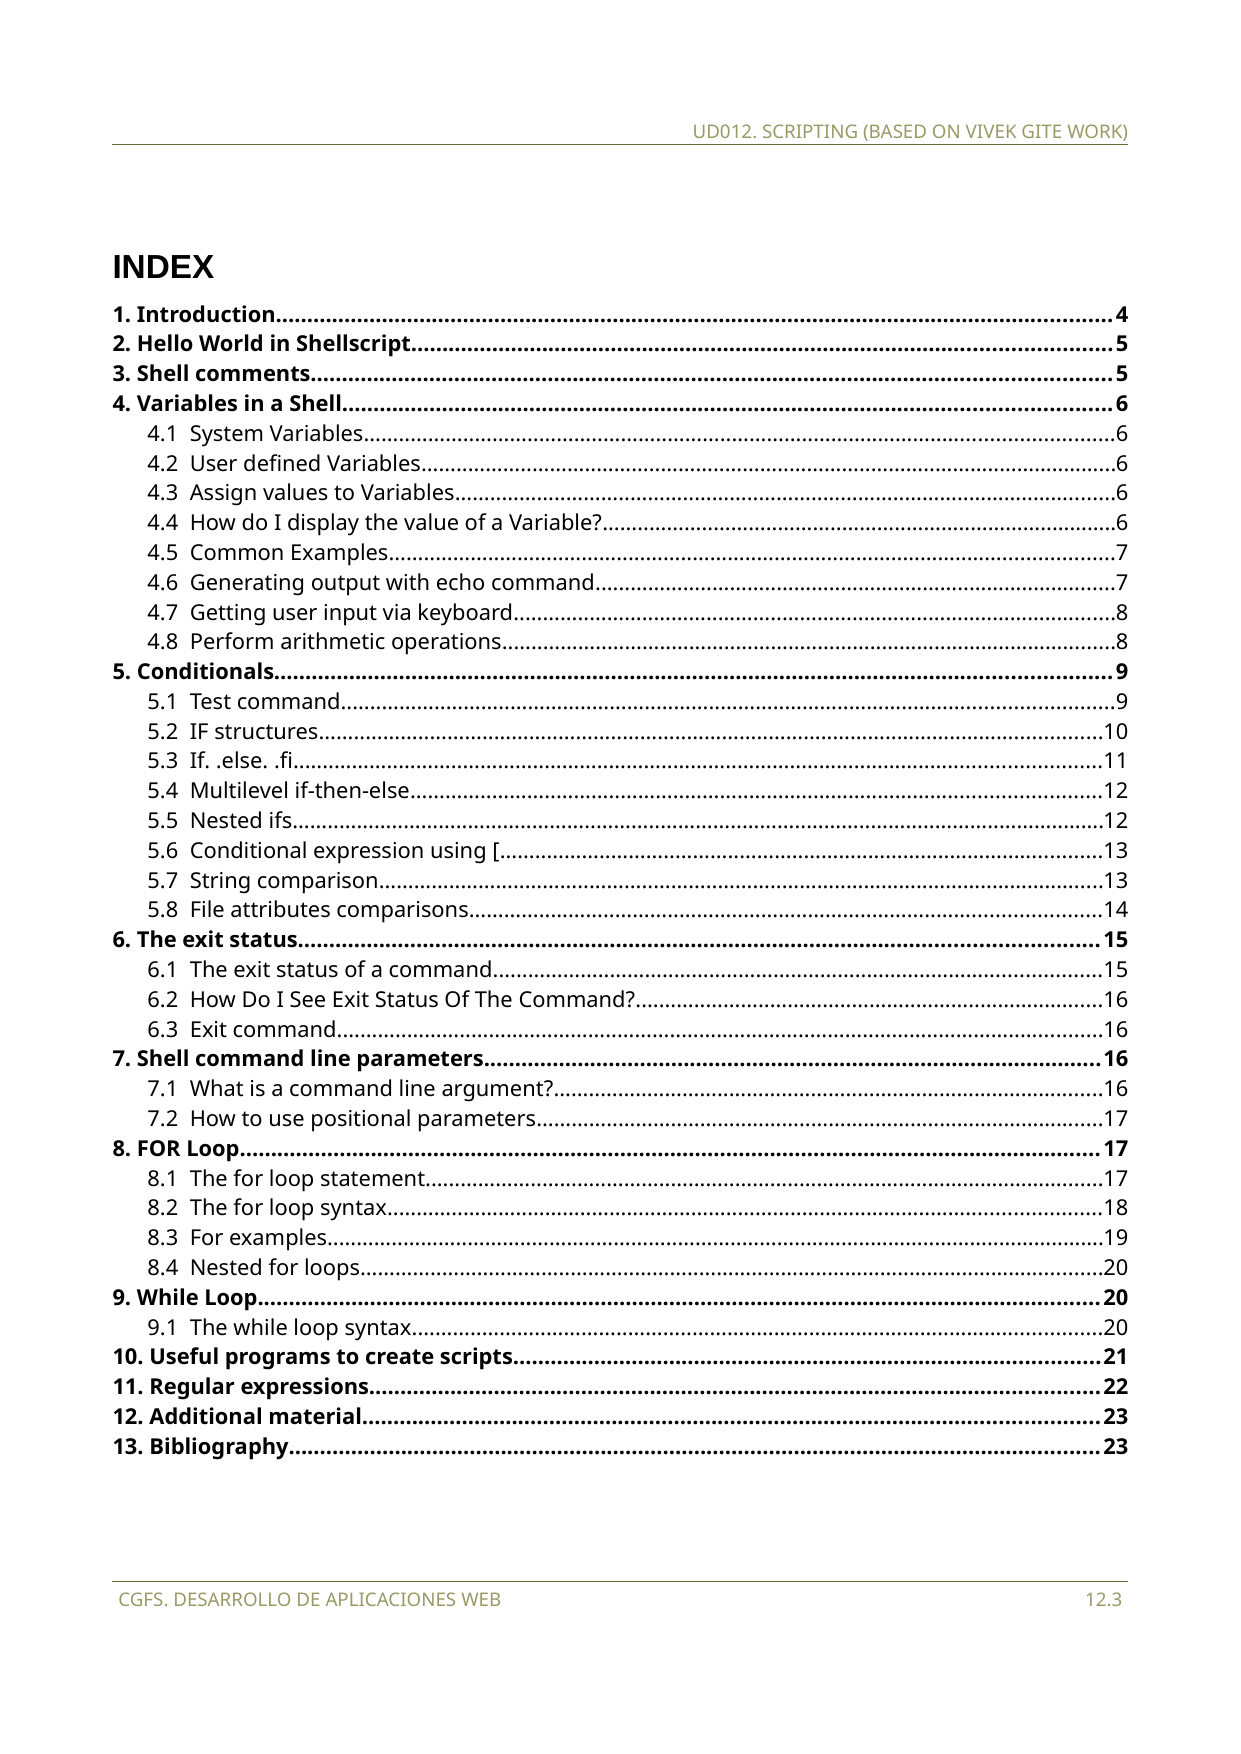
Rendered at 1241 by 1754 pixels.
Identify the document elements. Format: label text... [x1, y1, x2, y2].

text 5.6 Conditional expression using [ 13 [142, 835, 1128, 864]
text 7.1 What is a command line argument? 16 [142, 1073, 1128, 1103]
text 5.1 Test command 9 [142, 686, 1128, 716]
text 4.6 Generating output with echo command 7 [142, 567, 1128, 596]
text 6.1 The exit status of a command 15 [142, 954, 1128, 984]
text 4.3 Assign values to Variables 6 [142, 477, 1128, 507]
text 5. Conditionals 9 [112, 656, 1128, 686]
subtitle INDEX [112, 248, 1128, 286]
text 7.2 How to use positional parameters 17 [142, 1103, 1128, 1133]
text 12. Additional material 23 [112, 1401, 1128, 1431]
text 2. Hello World in Shellscript 5 [112, 328, 1128, 358]
text 9. While Loop 20 [112, 1282, 1128, 1311]
text 4.1 System Variables 6 [142, 418, 1128, 447]
text 4.5 Common Examples 7 [142, 537, 1128, 567]
text 4.4 How do I display the value of a Variable? 6 [142, 507, 1128, 537]
text 6.2 How Do I See Exit Status Of The Command? 16 [142, 984, 1128, 1013]
text 13. Bibliography 23 [112, 1431, 1128, 1460]
text 4.2 User defined Variables 6 [142, 447, 1128, 477]
text 1. Introduction 4 [112, 298, 1128, 328]
text 5.3 If. .else. .fi 11 [142, 745, 1128, 775]
text 9.1 The while loop syntax 20 [142, 1311, 1128, 1341]
text 5.8 File attributes comparisons 14 [142, 894, 1128, 924]
text 4.8 Perform arithmetic operations 8 [142, 626, 1128, 656]
text 5.2 IF structures 10 [142, 716, 1128, 745]
text 5.4 Multilevel if-then-else 12 [142, 775, 1128, 805]
text 8.4 Nested for loops 20 [142, 1252, 1128, 1282]
text 5.7 String comparison 13 [142, 864, 1128, 894]
text 3. Shell comments 5 [112, 358, 1128, 388]
text 6. The exit status 15 [112, 924, 1128, 954]
text 4.7 Getting user input via keyboard 8 [142, 596, 1128, 626]
text 10. Useful programs to create scripts 21 [112, 1341, 1128, 1371]
text 6.3 Exit command 16 [142, 1013, 1128, 1043]
text 8. FOR Loop 17 [112, 1133, 1128, 1162]
text 8.1 The for loop statement 17 [142, 1162, 1128, 1192]
text 7. Shell command line parameters 16 [112, 1043, 1128, 1073]
text 8.3 For examples 19 [142, 1222, 1128, 1252]
text 11. Regular expressions 22 [112, 1371, 1128, 1401]
text 4. Variables in a Shell 6 [112, 388, 1128, 418]
text 8.2 The for loop syntax 18 [142, 1192, 1128, 1222]
text 5.5 Nested ifs 12 [142, 805, 1128, 835]
